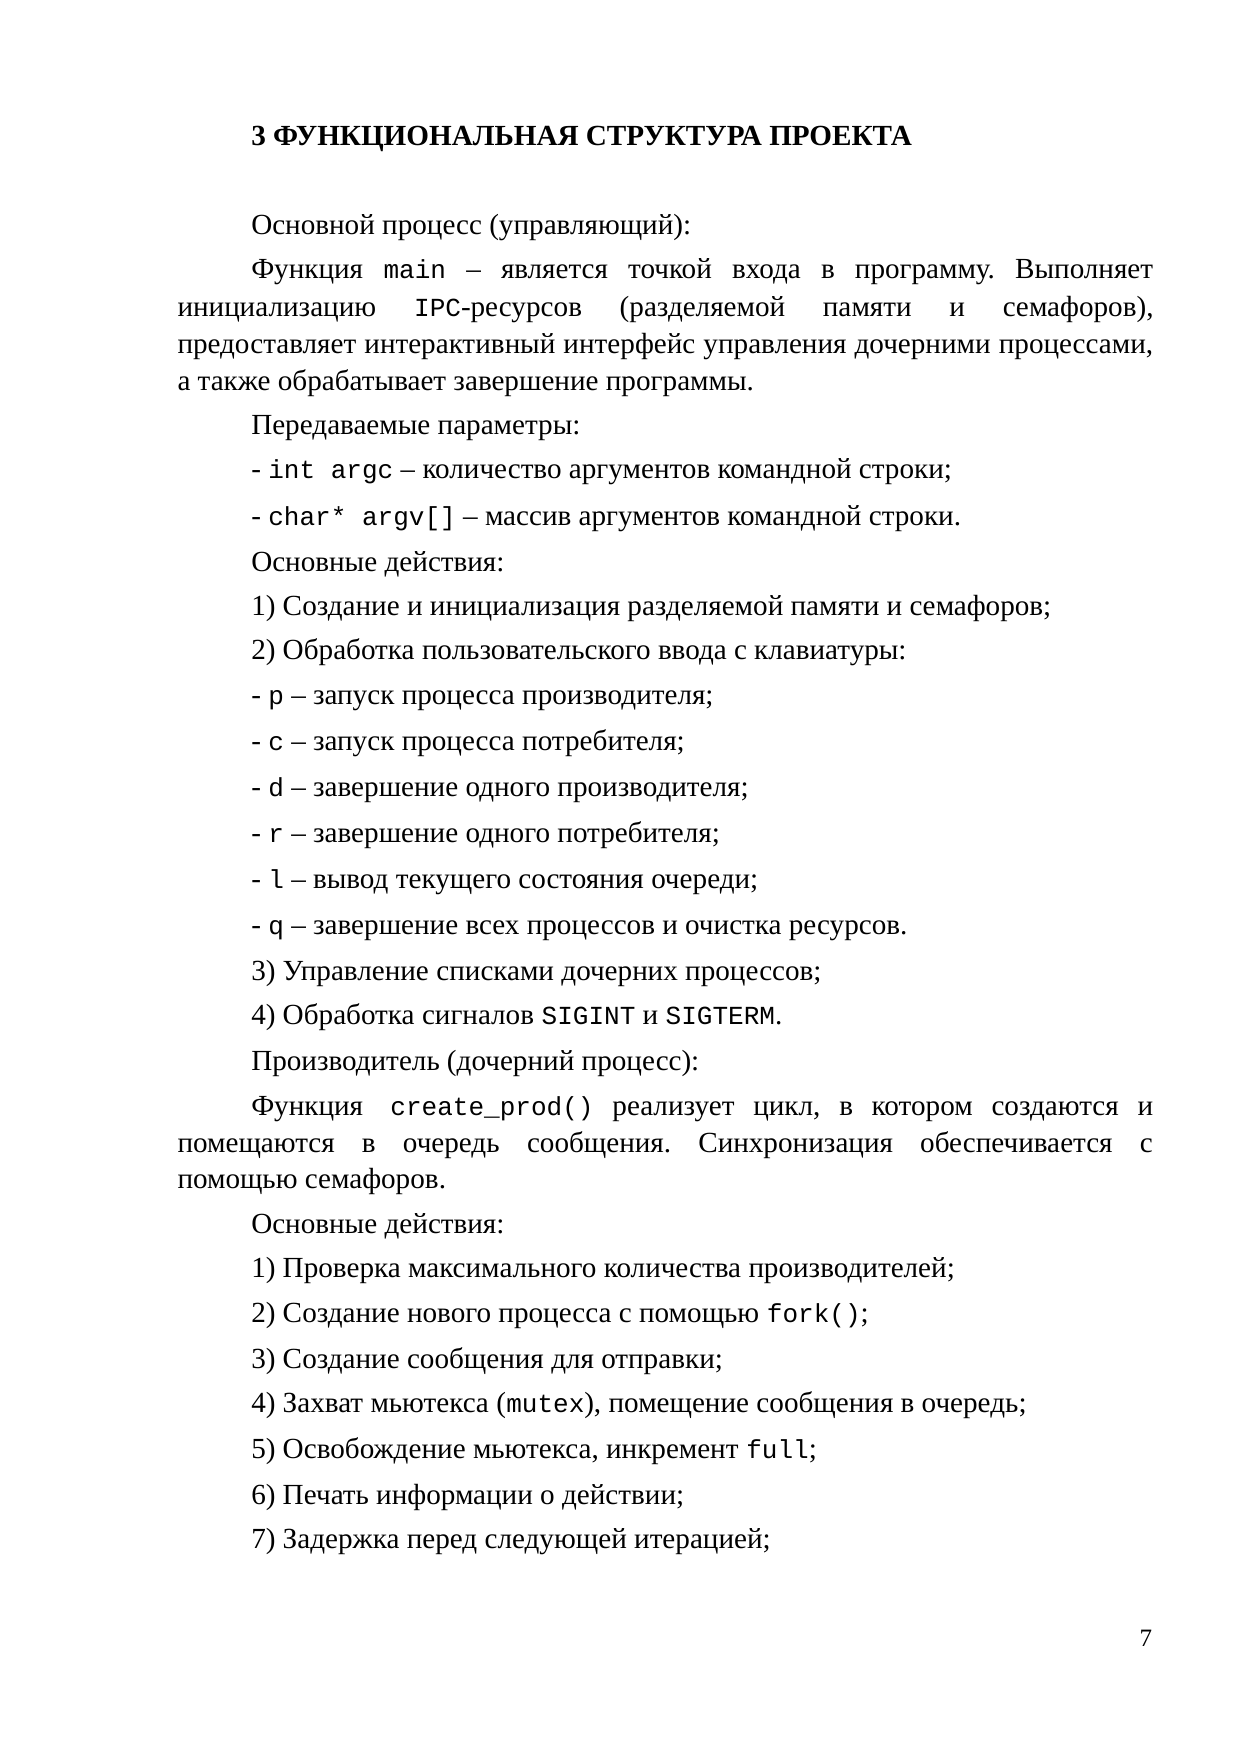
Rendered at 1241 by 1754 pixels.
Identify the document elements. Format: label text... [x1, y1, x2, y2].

text - d [177, 769, 284, 804]
text - l [177, 861, 284, 896]
text Основные действия: [504, 544, 1154, 577]
text - q [177, 907, 284, 942]
text 2) Создание нового процесса с помощью fork(); [860, 1295, 1154, 1330]
text ‒ запуск процесса потребителя; [284, 723, 1154, 758]
text - r [177, 815, 284, 850]
text - int argc [177, 452, 393, 487]
text 6) Печать информации о действии; [684, 1477, 1154, 1511]
text ‒ количество аргументов командной строки; [393, 452, 1154, 487]
text Функция main ‒ является точкой входа в программу. Выполняет инициализацию IPC-ресурсов (разделяемой памяти и семафоров), предоставляет интерактивный интерфейс управления дочерними процессами, а также обрабатывает завершение программы. [177, 285, 1154, 295]
text 3) Управление списками дочерних процессов; [822, 953, 1154, 987]
text ‒ вывод текущего состояния очереди; [284, 861, 1154, 896]
text Производитель (дочерний процесс): [177, 1043, 1154, 1077]
text Основной процесс (управляющий): [691, 207, 1154, 240]
text 4) Обработка сигналов SIGINT и SIGTERM. [177, 997, 1154, 1032]
text 4) Захват мьютекса (mutex), помещение сообщения в очередь; [584, 1385, 1154, 1420]
text ‒ массив аргументов командной строки. [456, 498, 1154, 533]
text - char* argv[] [177, 498, 456, 533]
text ‒ запуск процесса производителя; [284, 677, 1154, 712]
text Функция main ‒ является точкой входа в программу. Выполняет инициализацию IPC-ресурсов (разделяемой памяти и семафоров), предоставляет интерактивный интерфейс управления дочерними процессами, а также обрабатывает завершение программы. [177, 360, 1154, 396]
text Функция main ‒ является точкой входа в программу. Выполняет инициализацию IPC-ресурсов (разделяемой памяти и семафоров), предоставляет интерактивный интерфейс управления дочерними процессами, а также обрабатывает завершение программы. [177, 322, 1154, 327]
text 3 ФУНКЦИОНАЛЬНАЯ СТРУКТУРА ПРОЕКТА [912, 118, 1154, 152]
text 5) Освобождение мьютекса, инкремент full; [746, 1431, 1154, 1466]
text 1) Создание и инициализация разделяемой памяти и семафоров; [1052, 588, 1154, 622]
text 1) Проверка максимального количества производителей; [955, 1250, 1154, 1284]
text Функция create_prod() реализует цикл, в котором создаются и помещаются в очередь сообщения. Синхронизация обеспечивается с помощью семафоров. [177, 1159, 1154, 1195]
text - c [177, 723, 284, 758]
text Основные действия: [504, 1206, 1154, 1239]
text Передаваемые параметры: [581, 407, 1154, 441]
text - p [177, 677, 284, 712]
text 7) Задержка перед следующей итерацией; [771, 1522, 1154, 1555]
text ‒ завершение одного производителя; [284, 769, 1154, 804]
text Функция create_prod() реализует цикл, в котором создаются и помещаются в очередь сообщения. Синхронизация обеспечивается с помощью семафоров. [177, 1088, 1154, 1126]
text 2) Обработка пользовательского ввода с клавиатуры: [177, 632, 1154, 666]
text 3) Создание сообщения для отправки; [723, 1341, 1154, 1374]
text ‒ завершение одного потребителя; [284, 815, 1154, 850]
text ‒ завершение всех процессов и очистка ресурсов. [284, 907, 1154, 942]
